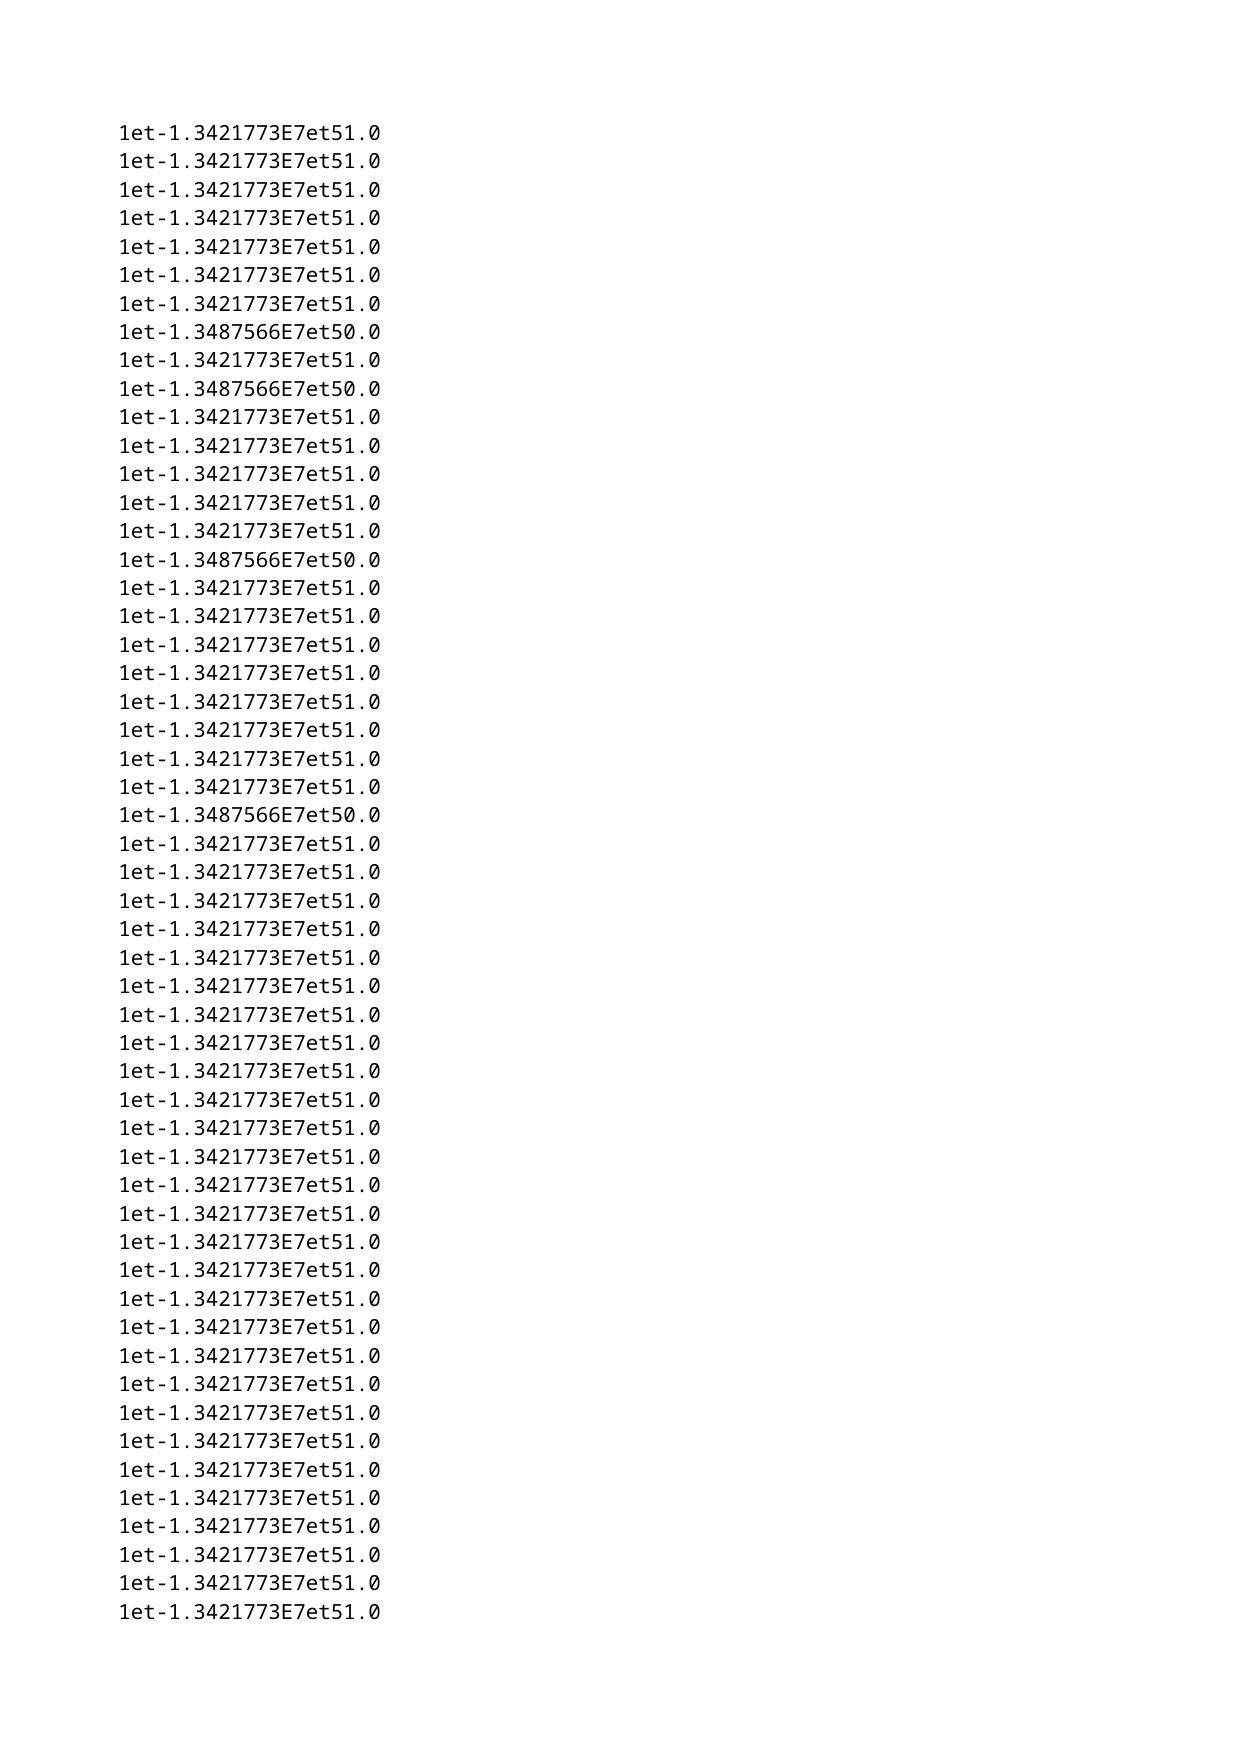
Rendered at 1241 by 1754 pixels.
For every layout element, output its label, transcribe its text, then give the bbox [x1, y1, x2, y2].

text 1et-1.3421773E7et51.0 [118, 175, 1122, 203]
text 1et-1.3421773E7et51.0 [118, 1085, 1122, 1113]
text 1et-1.3421773E7et51.0 [118, 516, 1122, 545]
text 1et-1.3421773E7et51.0 [118, 630, 1122, 658]
text 1et-1.3421773E7et51.0 [118, 829, 1122, 857]
text 1et-1.3421773E7et51.0 [118, 1455, 1122, 1483]
text 1et-1.3421773E7et51.0 [118, 602, 1122, 630]
text 1et-1.3421773E7et51.0 [118, 943, 1122, 971]
text 1et-1.3421773E7et51.0 [118, 658, 1122, 687]
text 1et-1.3421773E7et51.0 [118, 488, 1122, 516]
text 1et-1.3421773E7et51.0 [118, 1398, 1122, 1426]
text 1et-1.3421773E7et51.0 [118, 715, 1122, 744]
text 1et-1.3421773E7et51.0 [118, 772, 1122, 801]
text 1et-1.3421773E7et51.0 [118, 687, 1122, 715]
text 1et-1.3421773E7et51.0 [118, 1113, 1122, 1142]
text 1et-1.3421773E7et51.0 [118, 147, 1122, 175]
text 1et-1.3421773E7et51.0 [118, 1483, 1122, 1512]
text 1et-1.3421773E7et51.0 [118, 118, 1122, 147]
text 1et-1.3421773E7et51.0 [118, 857, 1122, 886]
text 1et-1.3421773E7et51.0 [118, 1597, 1122, 1625]
text 1et-1.3421773E7et51.0 [118, 232, 1122, 260]
text 1et-1.3421773E7et51.0 [118, 1512, 1122, 1540]
text 1et-1.3421773E7et51.0 [118, 431, 1122, 459]
text 1et-1.3421773E7et51.0 [118, 1028, 1122, 1057]
text 1et-1.3421773E7et51.0 [118, 1170, 1122, 1199]
text 1et-1.3421773E7et51.0 [118, 289, 1122, 317]
text 1et-1.3421773E7et51.0 [118, 971, 1122, 1000]
text 1et-1.3421773E7et51.0 [118, 1142, 1122, 1170]
text 1et-1.3421773E7et51.0 [118, 459, 1122, 488]
text 1et-1.3421773E7et51.0 [118, 402, 1122, 431]
text 1et-1.3421773E7et51.0 [118, 1284, 1122, 1312]
text 1et-1.3421773E7et51.0 [118, 886, 1122, 914]
text 1et-1.3421773E7et51.0 [118, 744, 1122, 772]
text 1et-1.3487566E7et50.0 [118, 545, 1122, 573]
text 1et-1.3421773E7et51.0 [118, 1227, 1122, 1256]
text 1et-1.3487566E7et50.0 [118, 801, 1122, 829]
text 1et-1.3487566E7et50.0 [118, 374, 1122, 402]
text 1et-1.3421773E7et51.0 [118, 573, 1122, 602]
text 1et-1.3421773E7et51.0 [118, 203, 1122, 232]
text 1et-1.3421773E7et51.0 [118, 1540, 1122, 1568]
text 1et-1.3421773E7et51.0 [118, 1341, 1122, 1369]
text 1et-1.3487566E7et50.0 [118, 317, 1122, 346]
text 1et-1.3421773E7et51.0 [118, 346, 1122, 374]
text 1et-1.3421773E7et51.0 [118, 1000, 1122, 1028]
text 1et-1.3421773E7et51.0 [118, 1369, 1122, 1398]
text 1et-1.3421773E7et51.0 [118, 1057, 1122, 1085]
text 1et-1.3421773E7et51.0 [118, 1312, 1122, 1341]
text 1et-1.3421773E7et51.0 [118, 1256, 1122, 1284]
text 1et-1.3421773E7et51.0 [118, 914, 1122, 943]
text 1et-1.3421773E7et51.0 [118, 1199, 1122, 1227]
text 1et-1.3421773E7et51.0 [118, 1568, 1122, 1597]
text 1et-1.3421773E7et51.0 [118, 260, 1122, 289]
text 1et-1.3421773E7et51.0 [118, 1426, 1122, 1455]
